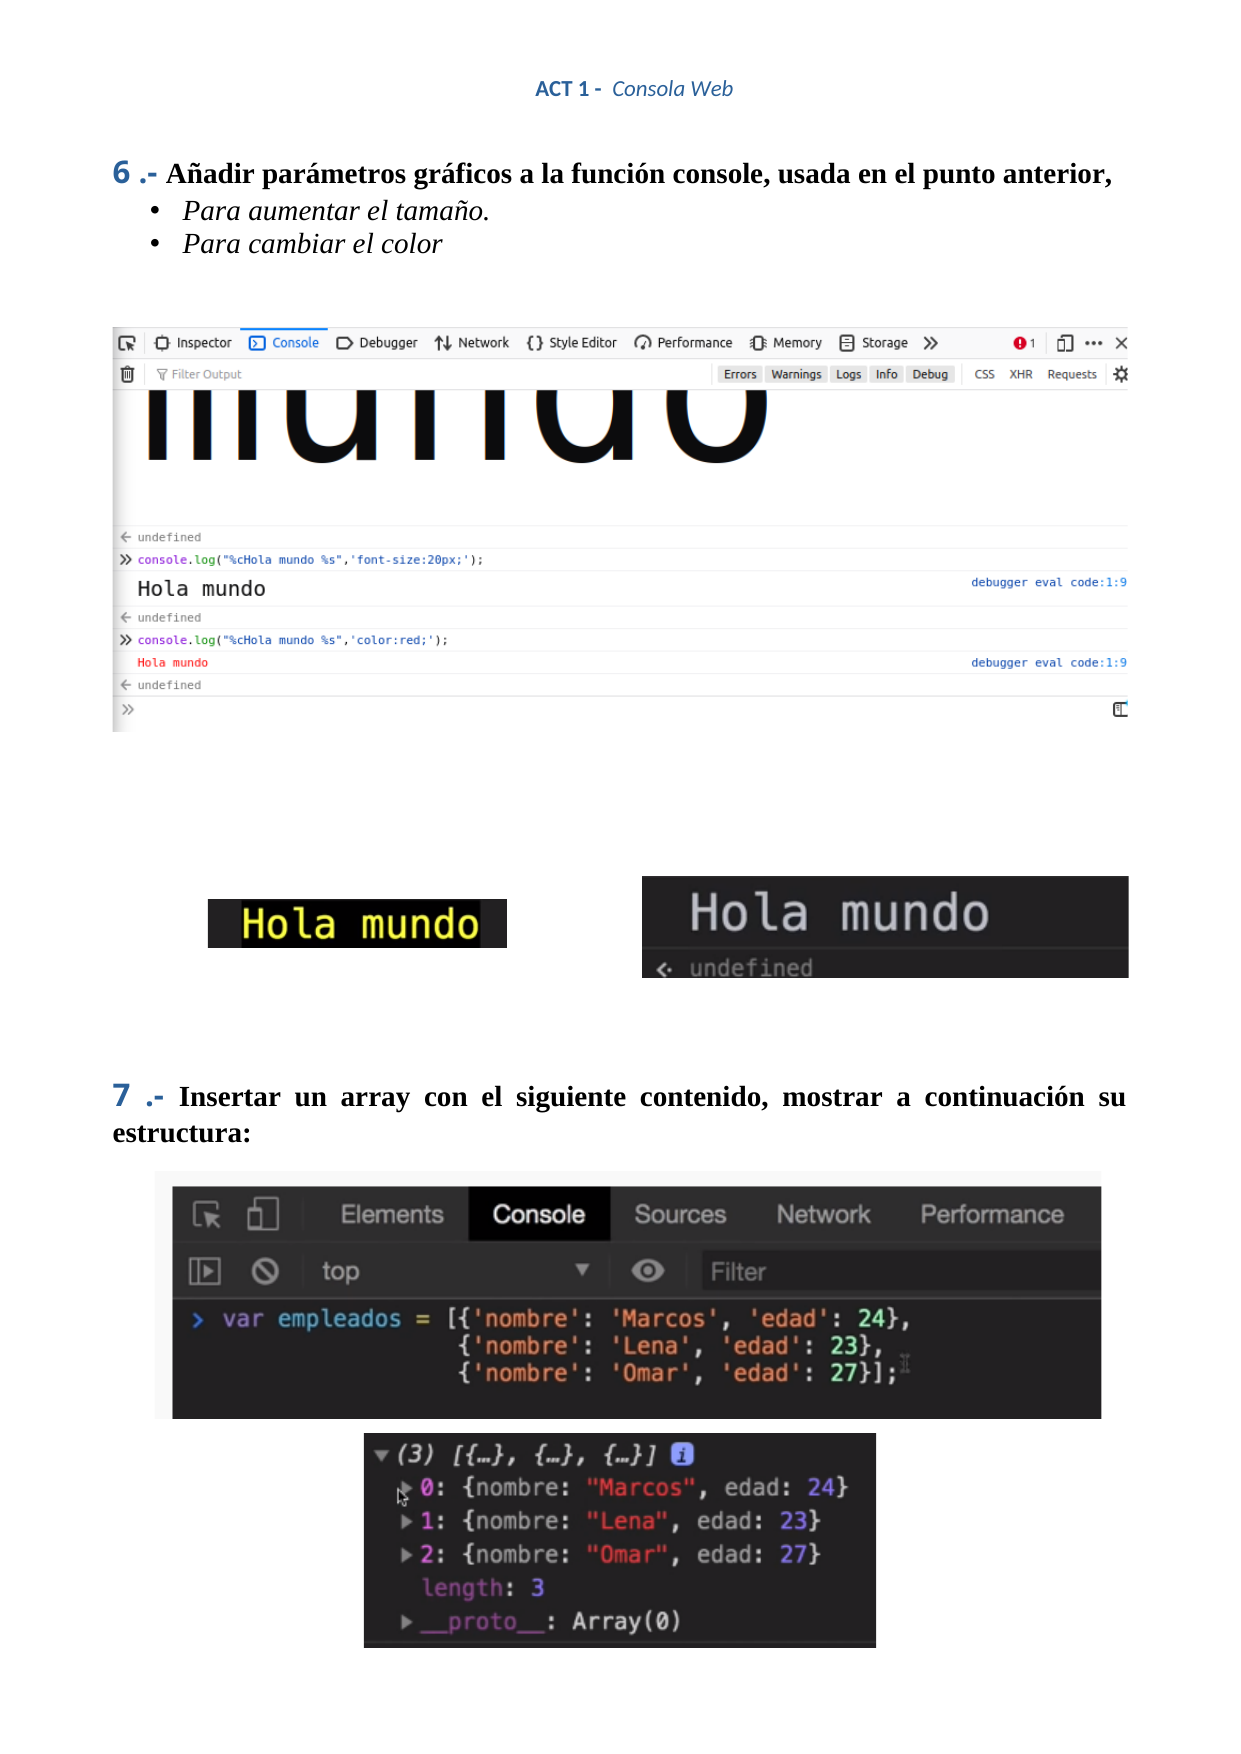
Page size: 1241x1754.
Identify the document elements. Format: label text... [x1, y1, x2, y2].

text 6 .- Añadir parámetros gráficos a la función console, usada en el punto anterior, [112, 150, 1128, 193]
text 7 .- Insertar un array con el siguiente contenido, mostrar a continuación su estructura: [112, 1073, 1128, 1149]
list Para cambiar el color [150, 226, 1128, 260]
list Para aumentar el tamaño. [150, 193, 1128, 226]
